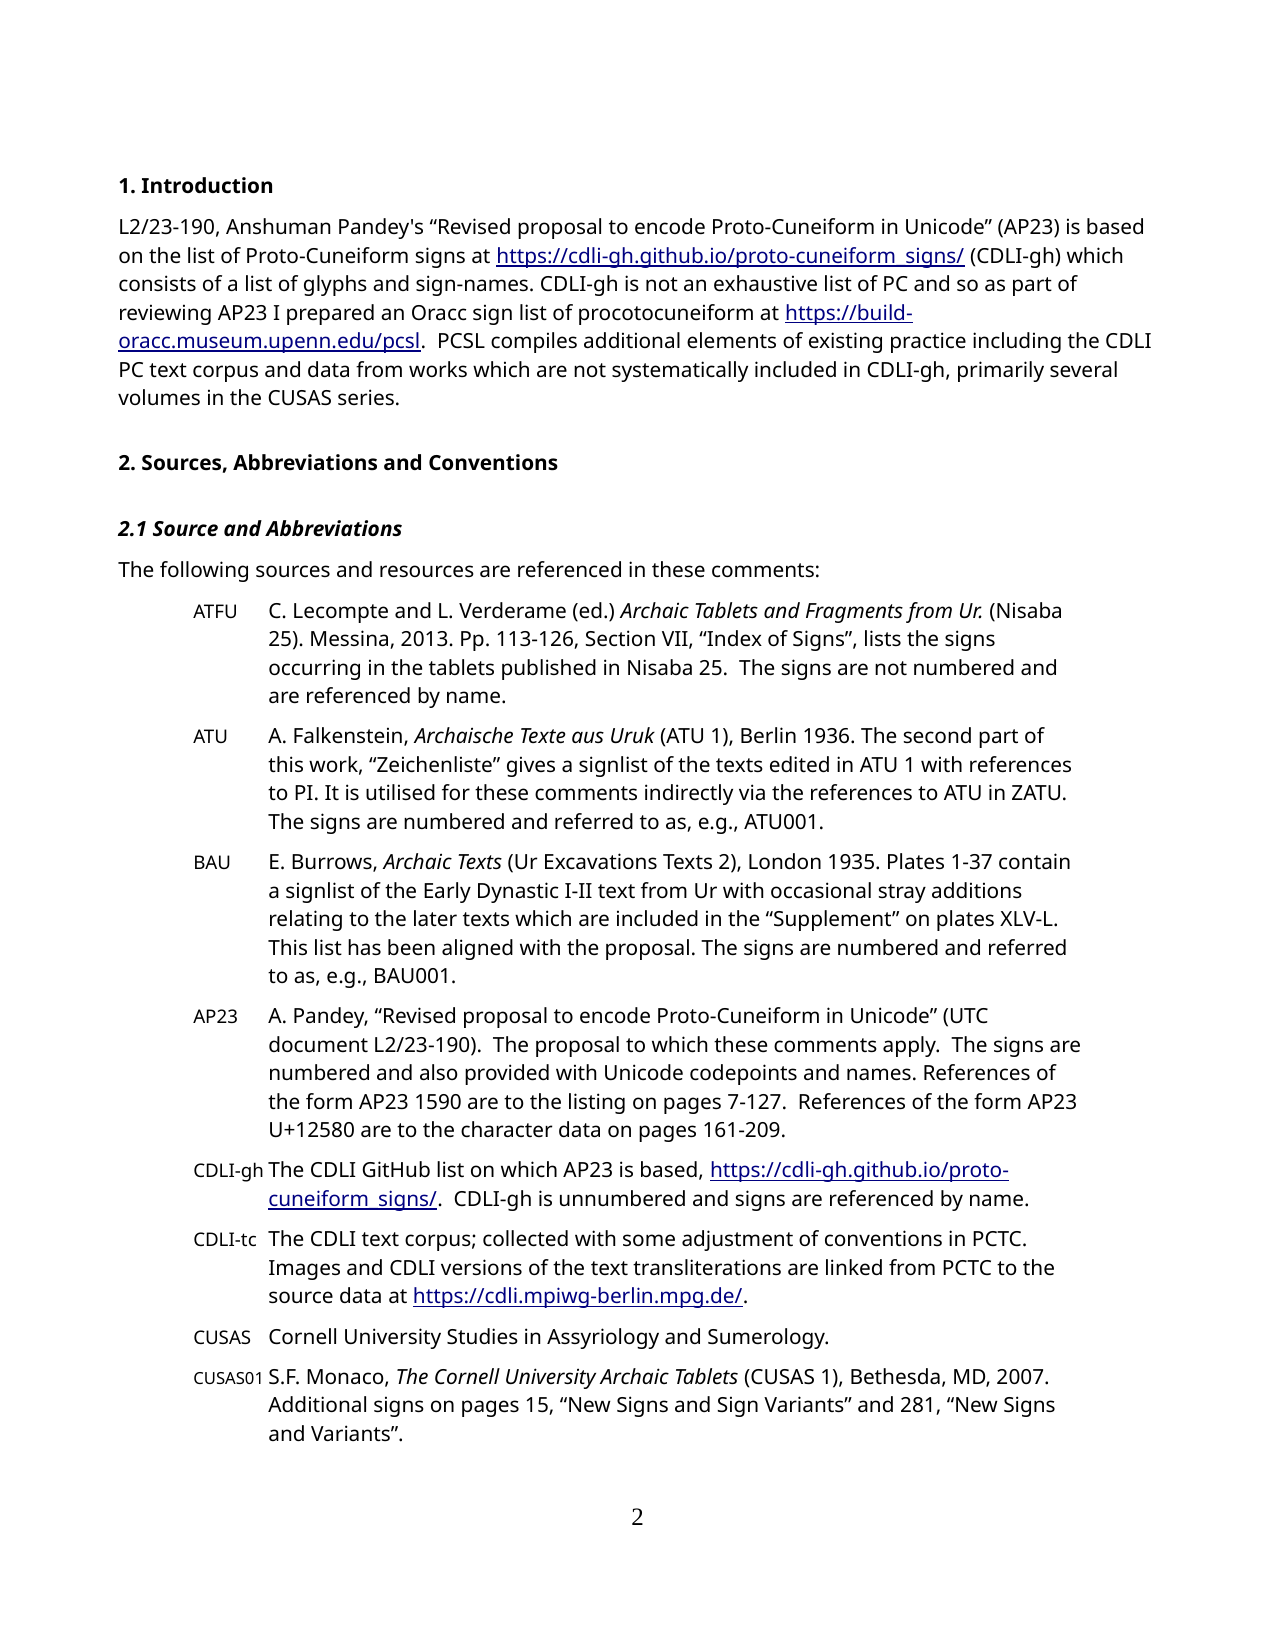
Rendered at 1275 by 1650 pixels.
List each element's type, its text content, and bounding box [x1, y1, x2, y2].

text CUSAS Cornell University Studies in Assyriology and Sumerology. [193, 1322, 1082, 1350]
text ATFU C. Lecompte and L. Verderame (ed.) Archaic Tablets and Fragments from Ur. (Nisaba 25). Messina, 2013. Pp. 113-126, Section VII, “Index of Signs”, lists the signs occurring in the tablets published in Nisaba 25. The signs are not numbered and are referenced by name. [193, 596, 1082, 709]
text The following sources and resources are referenced in these comments: [118, 555, 1157, 584]
text BAU E. Burrows, Archaic Texts (Ur Excavations Texts 2), London 1935. Plates 1-37 contain a signlist of the Early Dynastic I-II text from Ur with occasional stray additions relating to the later texts which are included in the “Supplement” on plates XLV-L. This list has been aligned with the proposal. The signs are numbered and referred to as, e.g., BAU001. [193, 847, 1082, 989]
text CDLI-gh The CDLI GitHub list on which AP23 is based, https://cdli-gh.github.io/proto-cuneiform_signs/. CDLI-gh is unnumbered and signs are referenced by name. [193, 1156, 1082, 1212]
subtitle 1. Introduction [118, 172, 1157, 200]
text AP23 A. Pandey, “Revised proposal to encode Proto-Cuneiform in Unicode” (UTC document L2/23-190). The proposal to which these comments apply. The signs are numbered and also provided with Unicode codepoints and names. References of the form AP23 1590 are to the listing on pages 7-127. References of the form AP23 U+12580 are to the character data on pages 161-209. [193, 1001, 1082, 1144]
text CUSAS01 S.F. Monaco, The Cornell University Archaic Tablets (CUSAS 1), Bethesda, MD, 2007. Additional signs on pages 15, “New Signs and Sign Variants” and 281, “New Signs and Variants”. [193, 1362, 1082, 1447]
subtitle 2.1 Source and Abbreviations [118, 514, 1157, 543]
subtitle 2. Sources, Abbreviations and Conventions [118, 448, 1157, 477]
text CDLI-tc The CDLI text corpus; collected with some adjustment of conventions in PCTC. Images and CDLI versions of the text transliterations are linked from PCTC to the source data at https://cdli.mpiwg-berlin.mpg.de/. [193, 1224, 1082, 1310]
text L2/23-190, Anshuman Pandey's “Revised proposal to encode Proto-Cuneiform in Unicode” (AP23) is based on the list of Proto-Cuneiform signs at https://cdli-gh.github.io/proto-cuneiform_signs/ (CDLI-gh) which consists of a list of glyphs and sign-names. CDLI-gh is not an exhaustive list of PC and so as part of reviewing AP23 I prepared an Oracc sign list of procotocuneiform at https://build-oracc.museum.upenn.edu/pcsl. PCSL compiles additional elements of existing practice including the CDLI PC text corpus and data from works which are not systematically included in CDLI-gh, primarily several volumes in the CUSAS series. [118, 212, 1157, 412]
text ATU A. Falkenstein, Archaische Texte aus Uruk (ATU 1), Berlin 1936. The second part of this work, “Zeichenliste” gives a signlist of the texts edited in ATU 1 with references to PI. It is utilised for these comments indirectly via the references to ATU in ZATU. The signs are numbered and referred to as, e.g., ATU001. [193, 722, 1082, 835]
